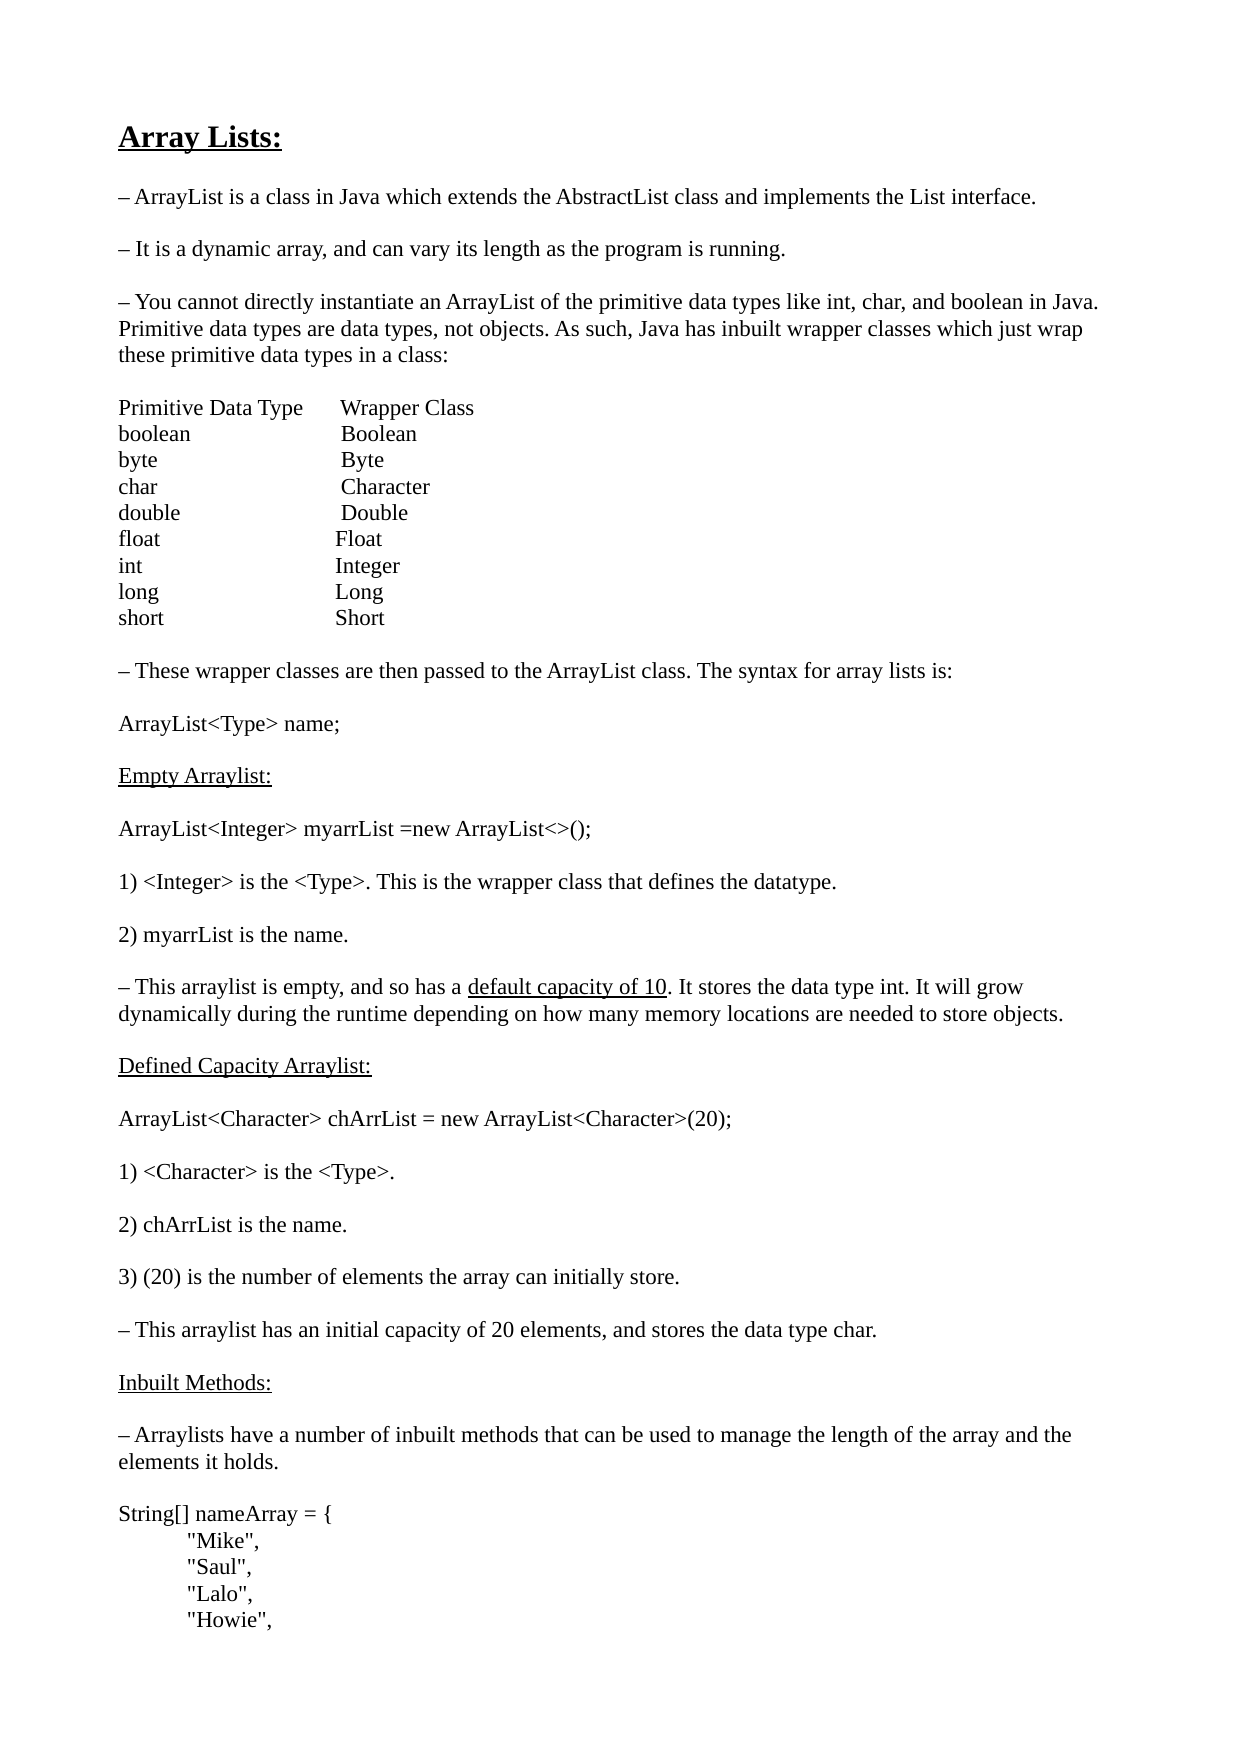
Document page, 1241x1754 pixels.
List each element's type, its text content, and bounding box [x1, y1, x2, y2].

text – These wrapper classes are then passed to the ArrayList class. The syntax for array lists is: [118, 657, 1122, 683]
text Inbuilt Methods: [118, 1369, 1122, 1395]
text 2) chArrList is the name. [118, 1211, 1122, 1237]
text short Short [118, 604, 1122, 631]
text byte Byte [118, 446, 1122, 473]
text ArrayList<Type> name; [118, 710, 1122, 736]
text char Character [118, 473, 1122, 499]
text double Double [118, 499, 1122, 525]
text Array Lists: [118, 118, 1122, 154]
text float Float [118, 525, 1122, 552]
text "Saul", [118, 1553, 1122, 1579]
text 1) <Integer> is the <Type>. This is the wrapper class that defines the datatype. [118, 868, 1122, 894]
text – Arraylists have a number of inbuilt methods that can be used to manage the length of the array and the elements it holds. [118, 1421, 1122, 1474]
text Empty Arraylist: [118, 763, 1122, 789]
text ArrayList<Integer> myarrList =new ArrayList<>(); [118, 815, 1122, 842]
text "Lalo", [118, 1579, 1122, 1606]
text Defined Capacity Arraylist: [118, 1052, 1122, 1079]
text "Howie", [118, 1606, 1122, 1632]
text – This arraylist has an initial capacity of 20 elements, and stores the data type char. [118, 1316, 1122, 1342]
text String[] nameArray = { [118, 1501, 1122, 1527]
text boolean Boolean [118, 420, 1122, 446]
text 3) (20) is the number of elements the array can initially store. [118, 1263, 1122, 1290]
text long Long [118, 578, 1122, 604]
text Primitive Data Type Wrapper Class [118, 394, 1122, 420]
text int Integer [118, 552, 1122, 578]
text "Mike", [118, 1527, 1122, 1553]
text ArrayList<Character> chArrList = new ArrayList<Character>(20); [118, 1105, 1122, 1132]
text – It is a dynamic array, and can vary its length as the program is running. [118, 236, 1122, 262]
text – This arraylist is empty, and so has a default capacity of 10. It stores the data type int. It will grow dynamically during the runtime depending on how many memory locations are needed to store objects. [118, 973, 1122, 1026]
text – You cannot directly instantiate an ArrayList of the primitive data types like int, char, and boolean in Java. Primitive data types are data types, not objects. As such, Java has inbuilt wrapper classes which just wrap these primitive data types in a class: [118, 288, 1122, 367]
text – ArrayList is a class in Java which extends the AbstractList class and implements the List interface. [118, 183, 1122, 209]
text 2) myarrList is the name. [118, 921, 1122, 947]
text 1) <Character> is the <Type>. [118, 1158, 1122, 1184]
